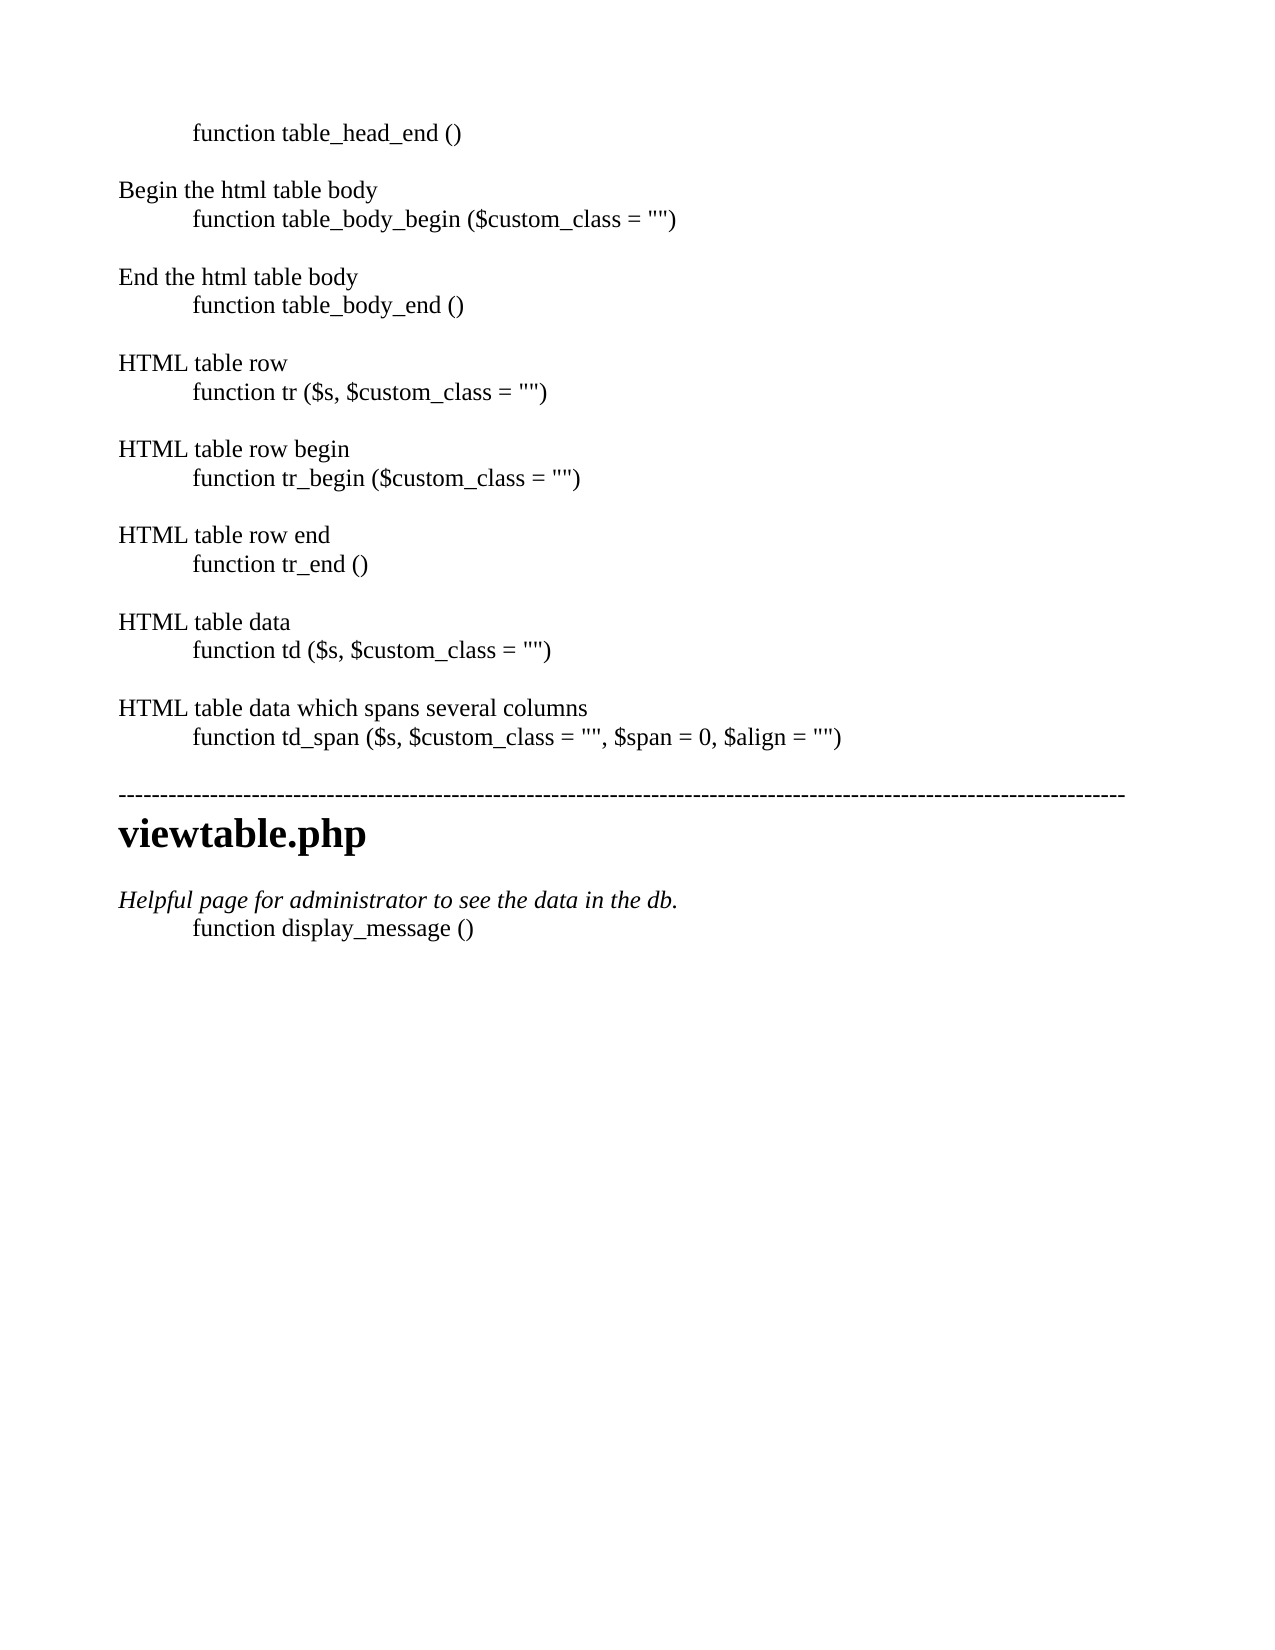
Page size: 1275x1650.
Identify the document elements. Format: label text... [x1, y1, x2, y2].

text function table_head_end () [118, 118, 1157, 147]
text function display_message () [118, 913, 1157, 942]
text function table_body_begin ($custom_class = "") [118, 204, 1157, 233]
text Helpful page for administrator to see the data in the db. [118, 885, 1157, 913]
text function td_span ($s, $custom_class = "", $span = 0, $align = "") [118, 722, 1157, 751]
text function td ($s, $custom_class = "") [118, 636, 1157, 664]
text function tr ($s, $custom_class = "") [118, 377, 1157, 406]
text ------------------------------------------------------------------------------------------------------------------------- [118, 779, 1157, 808]
text End the html table body [118, 262, 1157, 291]
text HTML table row begin [118, 434, 1157, 463]
text HTML table row [118, 348, 1157, 377]
text viewtable.php [118, 808, 1157, 856]
text Begin the html table body [118, 176, 1157, 204]
text function tr_end () [118, 549, 1157, 578]
text HTML table row end [118, 521, 1157, 549]
text function tr_begin ($custom_class = "") [118, 463, 1157, 492]
text HTML table data which spans several columns [118, 693, 1157, 722]
text function table_body_end () [118, 291, 1157, 319]
text HTML table data [118, 607, 1157, 636]
